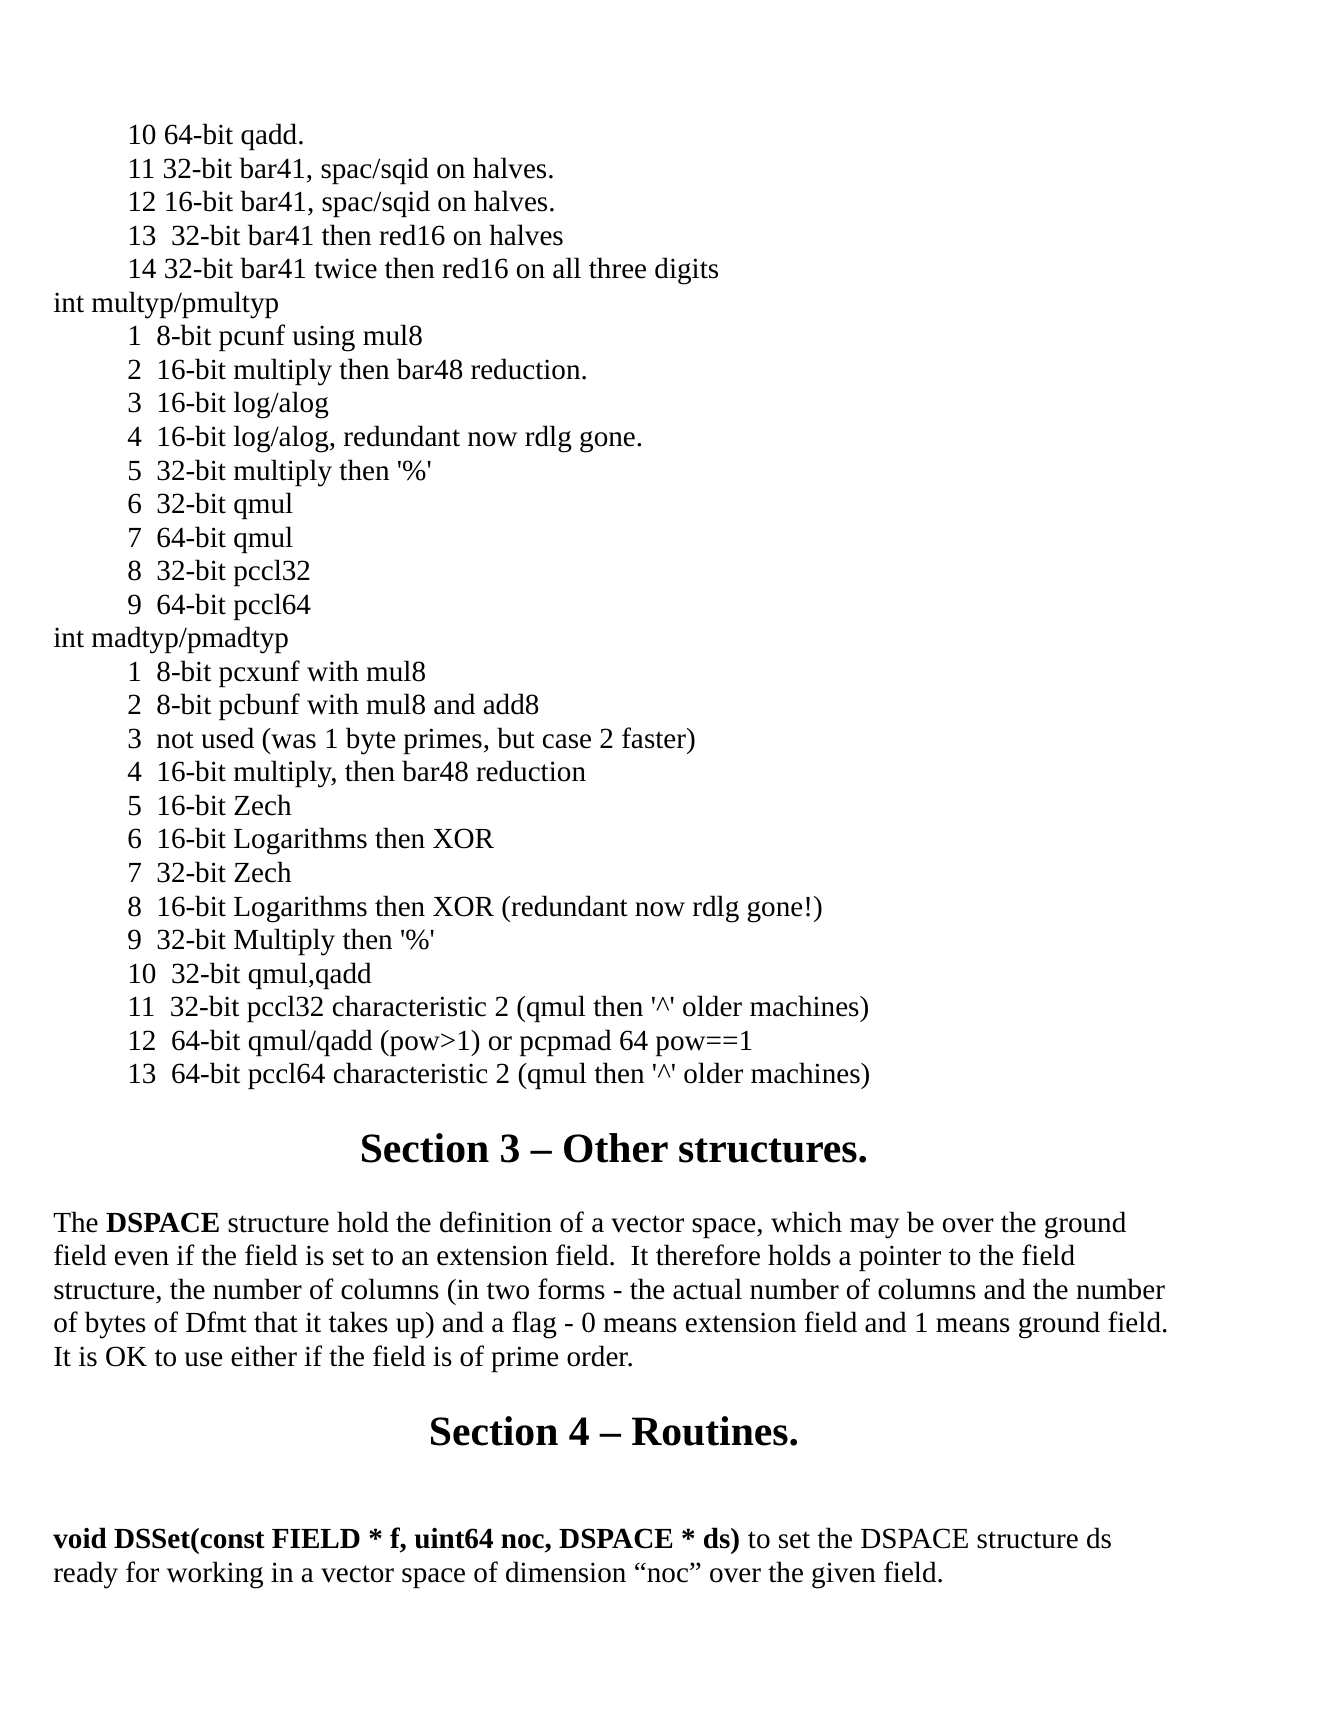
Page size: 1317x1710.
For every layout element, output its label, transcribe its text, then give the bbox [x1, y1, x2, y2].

text 12 16-bit bar41, spac/sqid on halves. [53, 184, 1174, 218]
text 7 64-bit qmul [53, 520, 1174, 553]
text 6 32-bit qmul [53, 486, 1174, 520]
text int multyp/pmultyp [53, 285, 1174, 318]
text The DSPACE structure hold the definition of a vector space, which may be over the ground field even if the field is set to an extension field. It therefore holds a pointer to the field structure, the number of columns (in two forms - the actual number of columns and the number of bytes of Dfmt that it takes up) and a flag - 0 means extension field and 1 means ground field. It is OK to use either if the field is of prime order. [53, 1205, 1174, 1373]
text 2 16-bit multiply then bar48 reduction. [53, 352, 1174, 386]
text 11 32-bit pccl32 characteristic 2 (qmul then '^' older machines) [53, 989, 1174, 1023]
text 2 8-bit pcbunf with mul8 and add8 [53, 687, 1174, 721]
text 5 16-bit Zech [53, 788, 1174, 822]
text 1 8-bit pcunf using mul8 [53, 318, 1174, 352]
text 12 64-bit qmul/qadd (pow>1) or pcpmad 64 pow==1 [53, 1023, 1174, 1056]
text void DSSet(const FIELD * f, uint64 noc, DSPACE * ds) to set the DSPACE structure ds ready for working in a vector space of dimension “noc” over the given field. [53, 1521, 1174, 1588]
text 3 not used (was 1 byte primes, but case 2 faster) [53, 721, 1174, 754]
text 4 16-bit log/alog, redundant now rdlg gone. [53, 419, 1174, 453]
text 10 32-bit qmul,qadd [53, 956, 1174, 989]
text 4 16-bit multiply, then bar48 reduction [53, 754, 1174, 788]
text 3 16-bit log/alog [53, 386, 1174, 419]
text 10 64-bit qadd. [53, 117, 1174, 151]
text 9 64-bit pccl64 [53, 587, 1174, 620]
text Section 3 – Other structures. [53, 1123, 1174, 1171]
text Section 4 – Routines. [53, 1406, 1174, 1454]
text 13 64-bit pccl64 characteristic 2 (qmul then '^' older machines) [53, 1056, 1174, 1090]
text 14 32-bit bar41 twice then red16 on all three digits [53, 251, 1174, 285]
text 7 32-bit Zech [53, 855, 1174, 889]
text 5 32-bit multiply then '%' [53, 453, 1174, 486]
text 13 32-bit bar41 then red16 on halves [53, 218, 1174, 251]
text 11 32-bit bar41, spac/sqid on halves. [53, 151, 1174, 184]
text 8 16-bit Logarithms then XOR (redundant now rdlg gone!) [53, 889, 1174, 922]
text 8 32-bit pccl32 [53, 553, 1174, 587]
text 9 32-bit Multiply then '%' [53, 922, 1174, 956]
text 1 8-bit pcxunf with mul8 [53, 654, 1174, 687]
text 6 16-bit Logarithms then XOR [53, 822, 1174, 855]
text int madtyp/pmadtyp [53, 620, 1174, 654]
